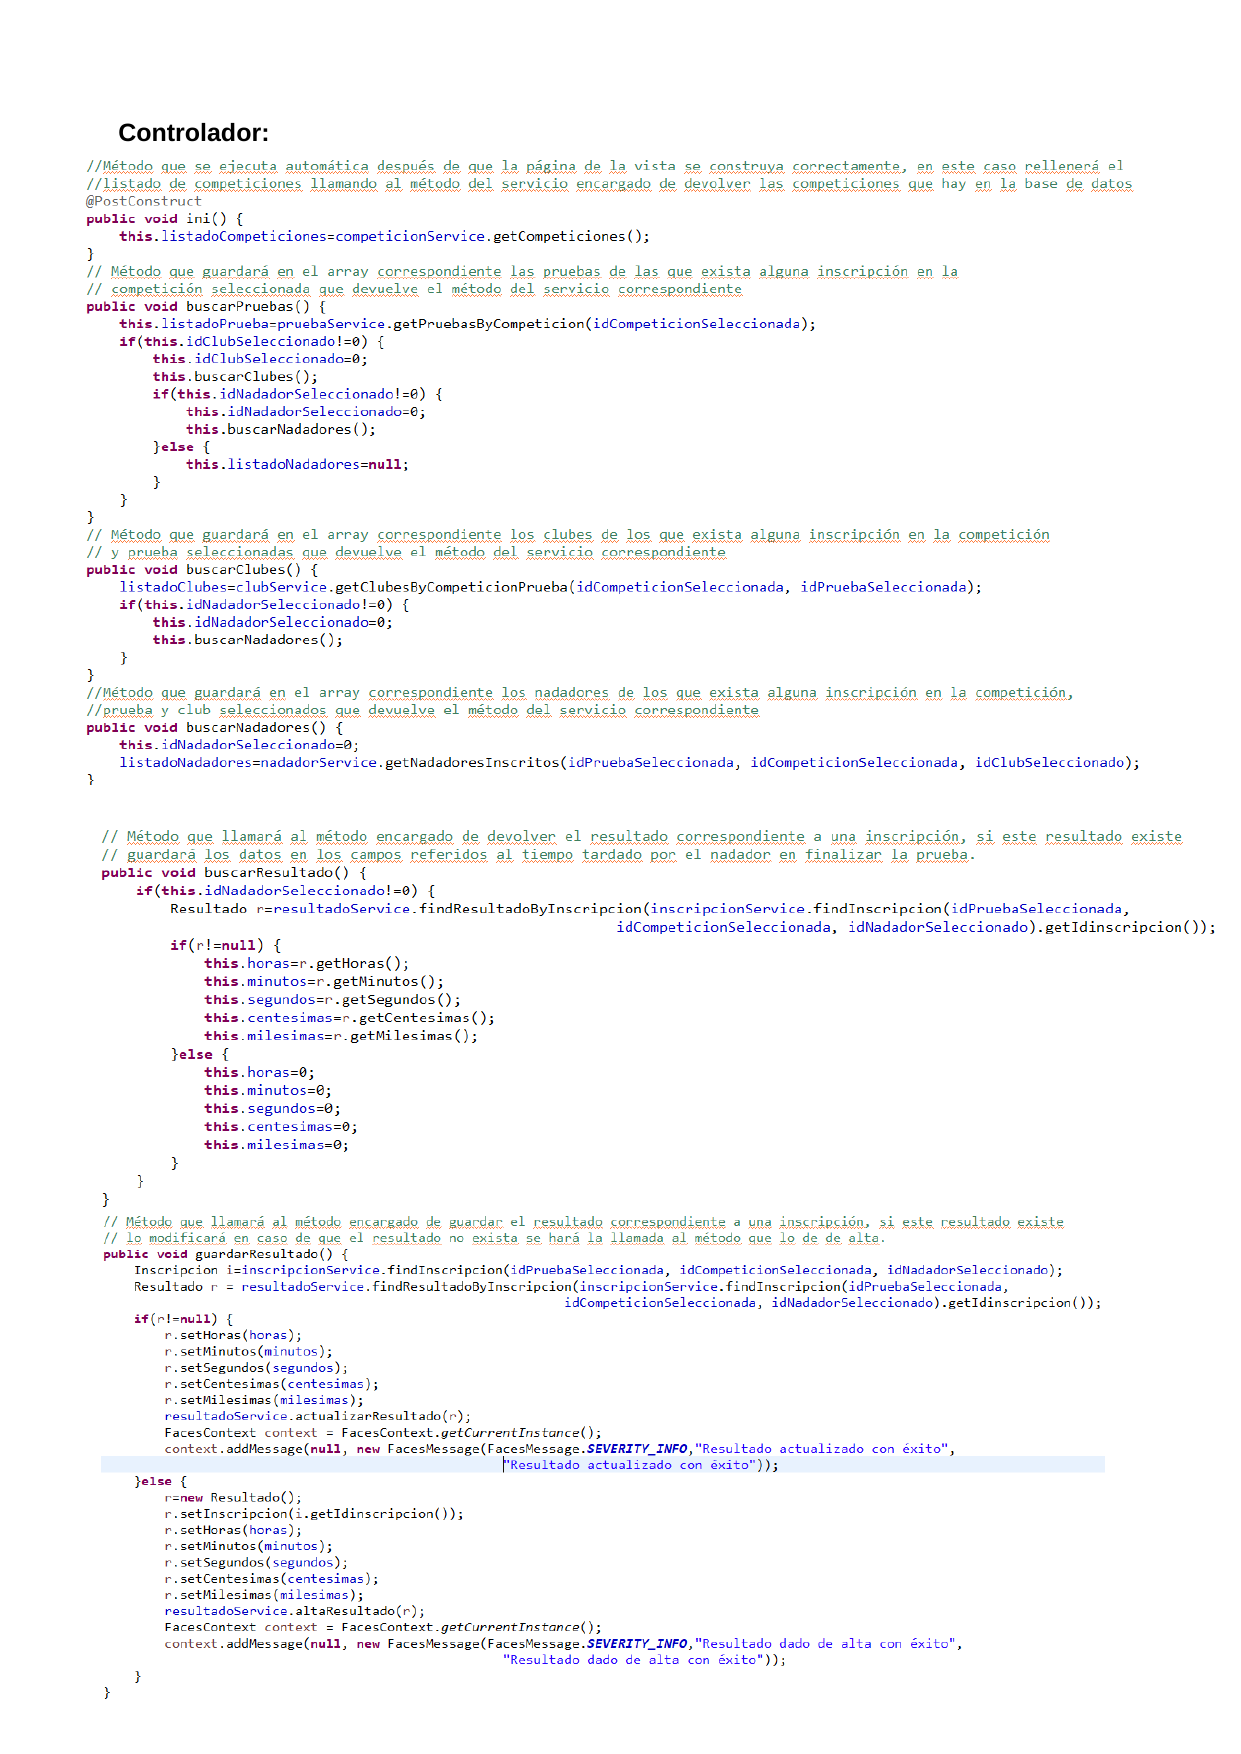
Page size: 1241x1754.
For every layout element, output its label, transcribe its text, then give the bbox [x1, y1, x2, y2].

text Controlador: [118, 118, 1122, 147]
picture [101, 828, 1219, 1209]
picture [82, 157, 1169, 785]
picture [101, 1215, 1105, 1701]
